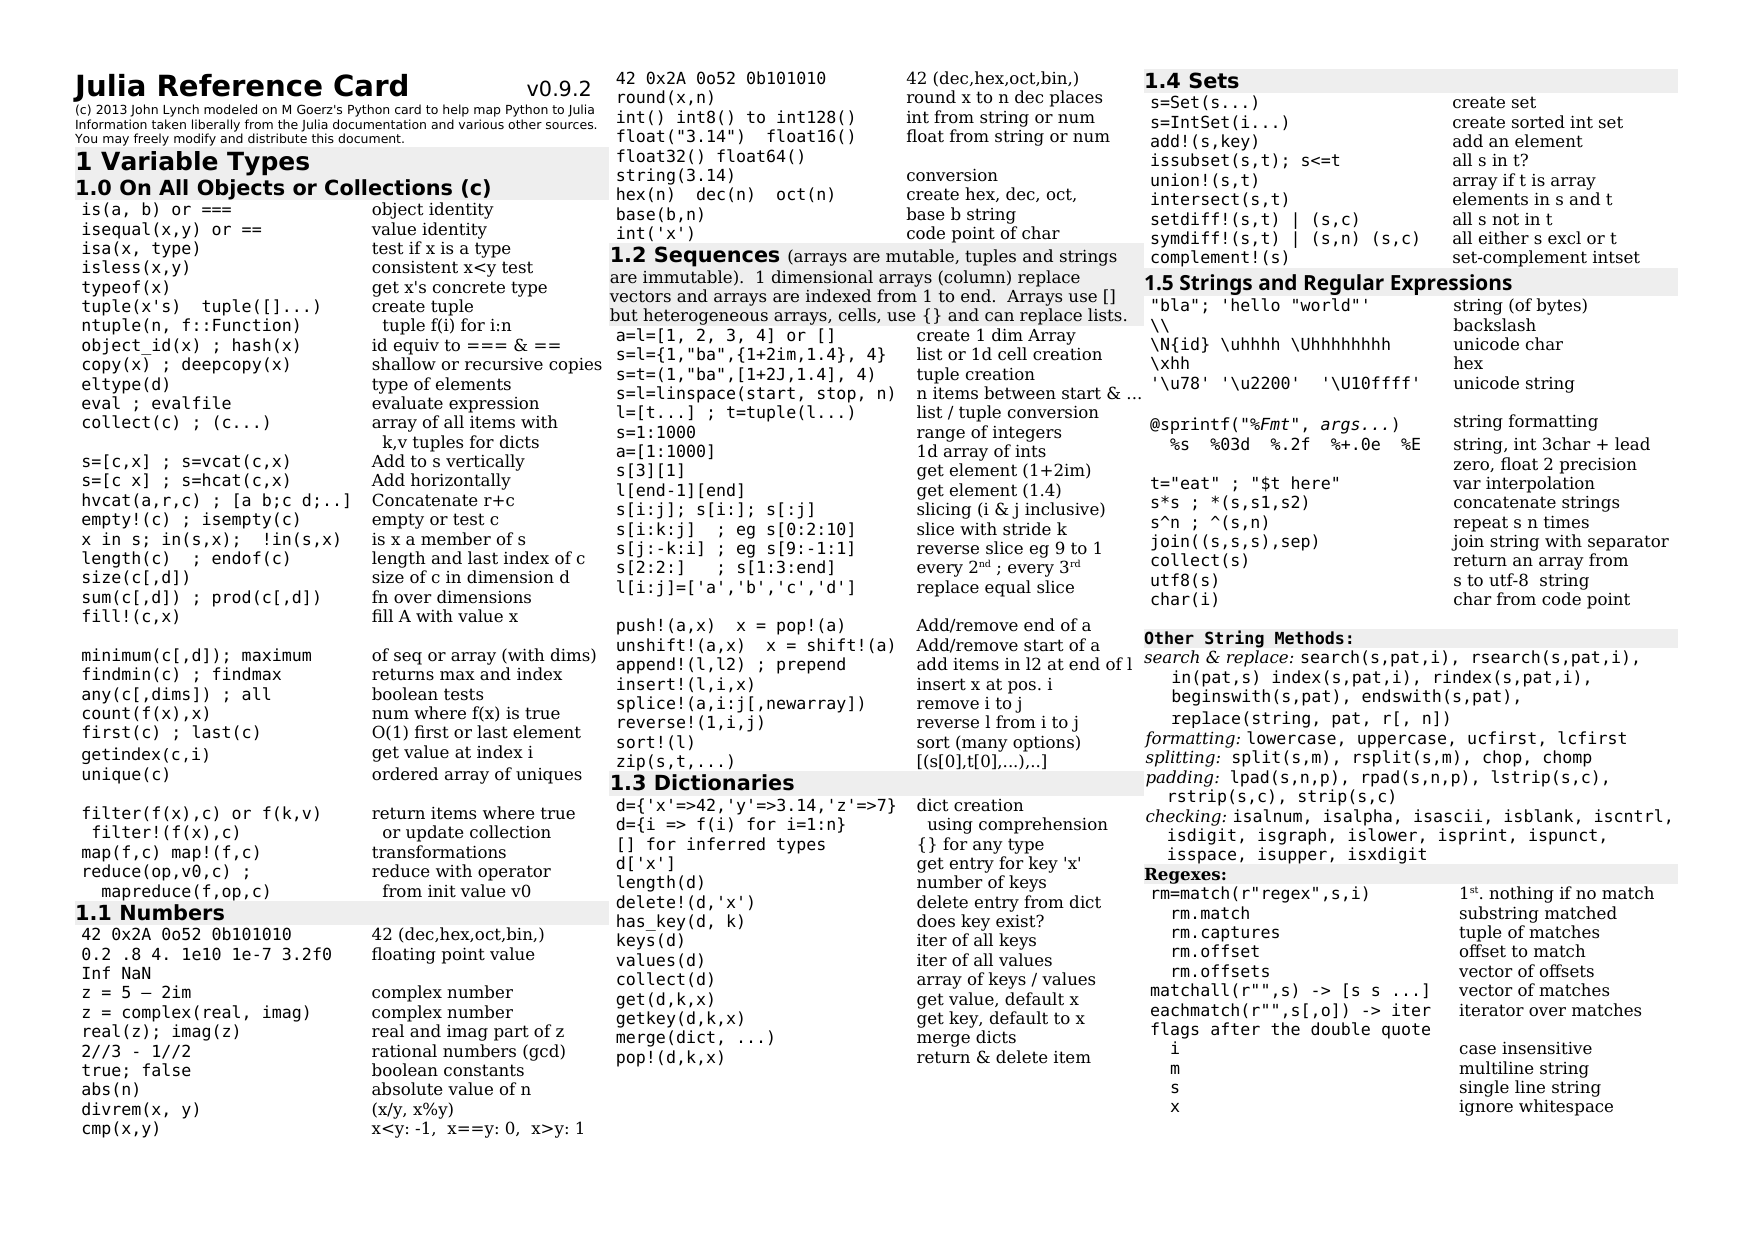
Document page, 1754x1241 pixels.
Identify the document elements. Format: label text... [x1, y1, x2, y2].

text checking: isalnum, isalpha, isascii, isblank, iscntrl, isdigit, isgraph, islower, isprint, ispunct, isspace, isupper, isxdigit [1145, 806, 1678, 864]
table_cell Add/remove end of a [910, 616, 1144, 636]
table_cell sort!(l) [610, 733, 910, 752]
table_cell Add/remove start of a [910, 636, 1144, 655]
table_cell rm.offsets [1144, 962, 1453, 981]
table_cell int() int8() to int128() [610, 108, 900, 127]
table_cell all either s excl or t [1446, 229, 1678, 248]
table_cell map(f,c) map!(f,c) [75, 843, 366, 862]
table_cell utf8(s) [1144, 571, 1447, 590]
table_cell append!(l,l2) ; prepend [610, 655, 910, 674]
table_cell \N{id} \uhhhh \Uhhhhhhhh [1144, 335, 1447, 354]
table_cell union!(s,t) [1144, 171, 1446, 190]
table_cell true; false [75, 1061, 365, 1080]
table_cell size of c in dimension d [366, 568, 609, 588]
table_cell range of integers [910, 423, 1144, 442]
table_cell [610, 597, 910, 616]
table_cell string, int 3char + lead zero, float 2 precision [1447, 435, 1681, 474]
table_cell return an array from [1447, 551, 1681, 571]
table_cell rational numbers (gcd) [365, 1041, 609, 1061]
table_cell [1447, 609, 1681, 629]
table_cell [75, 785, 366, 804]
table_cell empty or test c [366, 510, 609, 529]
table_cell Add to s vertically [366, 452, 609, 471]
table_cell isequal(x,y) or == [75, 220, 366, 239]
table_cell single line string [1453, 1078, 1681, 1097]
table_cell list / tuple conversion [910, 403, 1144, 423]
table_cell substring matched [1453, 904, 1681, 923]
table_cell s to utf-8 string [1447, 571, 1681, 590]
table_cell s=IntSet(i...) [1144, 113, 1446, 132]
table_cell reverse!(1,i,j) [610, 713, 910, 733]
table_cell tuple(x's) tuple([]...) [75, 297, 366, 316]
table_cell test if x is a type [366, 239, 609, 258]
table_cell create tuple [366, 297, 609, 316]
table_cell number of keys [910, 873, 1144, 892]
table_cell consistent x<y test [366, 258, 609, 278]
table_cell l[i:j]=['a','b','c','d'] [610, 578, 910, 597]
table_cell values(d) [610, 951, 910, 970]
table_cell array of all items with [366, 413, 609, 433]
table_cell vector of offsets [1453, 962, 1681, 981]
table_cell delete!(d,'x') [610, 893, 910, 912]
table_cell get element (1+2im) [910, 461, 1144, 481]
table_cell complement!(s) [1144, 248, 1446, 268]
table_cell s[i:k:j] ; eg s[0:2:10] [610, 520, 910, 539]
table_cell insert!(l,i,x) [610, 675, 910, 694]
table_cell s*s ; *(s,s1,s2) [1144, 493, 1447, 512]
table_cell slice with stride k [910, 520, 1144, 539]
table_cell int from string or num [900, 108, 1144, 127]
table_cell s[j:-k:i] ; eg s[9:-1:1] [610, 539, 910, 558]
table_cell [75, 1138, 365, 1158]
table_cell splice!(a,i:j[,newarray]) [610, 694, 910, 713]
table_cell i [1144, 1039, 1453, 1058]
table_cell iterator over matches [1453, 1000, 1681, 1020]
table_cell s[i:j]; s[i:]; s[:j] [610, 500, 910, 519]
table_cell returns max and index [366, 665, 609, 684]
table_cell t="eat" ; "$t here" [1144, 474, 1447, 493]
table_cell filter!(f(x),c) [75, 824, 366, 843]
table_cell d['x'] [610, 854, 910, 873]
text 1.4 Sets [1144, 69, 1678, 93]
table_cell s=1:1000 [610, 423, 910, 442]
table_cell backslash [1447, 315, 1681, 335]
table_header 42 (dec,hex,oct,bin,) [365, 925, 609, 944]
table_cell does key exist? [910, 912, 1144, 931]
table_cell add items in l2 at end of l [910, 655, 1144, 674]
table_cell vector of matches [1453, 981, 1681, 1000]
table_cell abs(n) [75, 1080, 365, 1099]
table_cell create hex, dec, oct, base b string [900, 185, 1144, 224]
table_cell 2//3 - 1//2 [75, 1041, 365, 1061]
table_cell get x's concrete type [366, 278, 609, 297]
table_cell rm.offset [1144, 942, 1453, 962]
table_cell collect(d) [610, 970, 910, 989]
table_cell hvcat(a,r,c) ; [a b;c d;..] [75, 491, 366, 510]
table_cell intersect(s,t) [1144, 190, 1446, 209]
table_cell findmin(c) ; findmax [75, 665, 366, 684]
table_cell \xhh [1144, 354, 1447, 373]
table_cell collect(c) ; (c...) [75, 413, 366, 433]
table_cell return & delete item [910, 1048, 1144, 1067]
table_header object identity [366, 200, 609, 219]
table_cell using comprehension [910, 815, 1144, 834]
table_cell create sorted int set [1446, 113, 1678, 132]
table_cell array of keys / values [910, 970, 1144, 989]
table_cell setdiff!(s,t) | (s,c) [1144, 210, 1446, 229]
text Information taken liberally from the Julia documentation and various other sources. [75, 117, 609, 132]
table_cell return items where true [366, 804, 609, 823]
table_cell [366, 626, 609, 646]
table_cell ntuple(n, f::Function) [75, 316, 366, 336]
table_cell [1144, 609, 1447, 629]
table_cell s=[c x] ; s=hcat(c,x) [75, 471, 366, 491]
table_header 42 (dec,hex,oct,bin,) [900, 69, 1144, 88]
table_cell [366, 785, 609, 804]
table_cell tuple f(i) for i:n [366, 316, 609, 336]
table_cell size(c[,d]) [75, 568, 366, 588]
table_cell [] for inferred types [610, 834, 910, 854]
table_cell rm.captures [1144, 923, 1453, 942]
table_cell of seq or array (with dims) [366, 646, 609, 665]
table_cell {} for any type [910, 834, 1144, 854]
table_cell s=l=linspace(start, stop, n) [610, 384, 910, 403]
table_cell eval ; evalfile [75, 394, 366, 413]
table_cell float from string or num [900, 127, 1144, 166]
table_cell k,v tuples for dicts [366, 433, 609, 452]
table_cell Concatenate r+c [366, 491, 609, 510]
table_cell eachmatch(r"",s[,o]) -> iter [1144, 1000, 1453, 1020]
table_cell z = 5 – 2im [75, 983, 365, 1003]
table_cell is x a member of s [366, 530, 609, 549]
table_cell [1447, 393, 1681, 412]
table_cell any(c[,dims]) ; all [75, 685, 366, 704]
table_cell list or 1d cell creation [910, 345, 1144, 364]
table_cell s [1144, 1078, 1453, 1097]
table_cell round x to n dec places [900, 88, 1144, 108]
table_cell sort (many options) [910, 733, 1144, 752]
table_header a=l=[1, 2, 3, 4] or [] [610, 326, 910, 345]
table_cell unique(c) [75, 765, 366, 785]
text 1.1 Numbers [75, 901, 609, 925]
table_cell complex number [365, 1003, 609, 1022]
table_cell [1453, 1020, 1681, 1039]
table_header string (of bytes) [1447, 296, 1681, 315]
table_cell conversion [900, 166, 1144, 185]
table_cell set-complement intset [1446, 248, 1678, 268]
table_header s=Set(s...) [1144, 93, 1446, 113]
table_cell n items between start & ... [910, 384, 1144, 403]
table_cell round(x,n) [610, 88, 900, 108]
table_cell evaluate expression [366, 394, 609, 413]
table_cell shallow or recursive copies [366, 355, 609, 374]
table_cell 1d array of ints [910, 442, 1144, 461]
table_cell elements in s and t [1446, 190, 1678, 209]
table_cell (x/y, x%y) [365, 1100, 609, 1119]
table_cell string(3.14) [610, 166, 900, 185]
table_cell x<y: -1, x==y: 0, x>y: 1 [365, 1119, 609, 1138]
table_cell l=[t...] ; t=tuple(l...) [610, 403, 910, 423]
table_cell join string with separator [1447, 532, 1681, 551]
table_cell absolute value of n [365, 1080, 609, 1099]
table_cell insert x at pos. i [910, 675, 1144, 694]
table_cell has_key(d, k) [610, 912, 910, 931]
table_cell %s %03d %.2f %+.0e %E [1144, 435, 1447, 474]
table_header create 1 dim Array [910, 326, 1144, 345]
table_cell string formatting [1447, 412, 1681, 435]
table_cell keys(d) [610, 931, 910, 951]
table_cell [(s[0],t[0],...),..] [910, 752, 1144, 771]
table_cell repeat s n times [1447, 513, 1681, 532]
text 1.2 Sequences (arrays are mutable, tuples and strings are immutable). 1 dimensional arrays (column) replace vectors and arrays are indexed from 1 to end. Arrays use [] but heterogeneous arrays, cells, use {} and can replace lists. [609, 243, 1144, 326]
table_cell remove i to j [910, 694, 1144, 713]
table_cell get entry for key 'x' [910, 854, 1144, 873]
table_cell divrem(x, y) [75, 1100, 365, 1119]
table_cell multiline string [1453, 1059, 1681, 1078]
table_header rm=match(r"regex",s,i) [1144, 884, 1453, 903]
table_cell ordered array of uniques [366, 765, 609, 785]
table_header is(a, b) or === [75, 200, 366, 219]
table_cell [365, 1138, 609, 1158]
table_cell all s not in t [1446, 210, 1678, 229]
table_cell isa(x, type) [75, 239, 366, 258]
table_cell unicode string [1447, 374, 1681, 393]
table_cell O(1) first or last element [366, 723, 609, 743]
table_cell hex [1447, 354, 1681, 373]
table_cell tuple creation [910, 365, 1144, 384]
table_cell slicing (i & j inclusive) [910, 500, 1144, 519]
text padding: lpad(s,n,p), rpad(s,n,p), lstrip(s,c), rstrip(s,c), strip(s,c) [1145, 768, 1678, 806]
text splitting: split(s,m), rsplit(s,m), chop, chomp [1145, 748, 1678, 768]
table_cell merge dicts [910, 1028, 1144, 1047]
table_cell unshift!(a,x) x = shift!(a) [610, 636, 910, 655]
table_cell int('x') [610, 224, 900, 243]
table_cell minimum(c[,d]); maximum [75, 646, 366, 665]
table_cell reduce(op,v0,c) ; mapreduce(f,op,c) [75, 862, 366, 901]
table_cell object_id(x) ; hash(x) [75, 336, 366, 355]
table_cell typeof(x) [75, 278, 366, 297]
table_cell real(z); imag(z) [75, 1022, 365, 1041]
table_cell s^n ; ^(s,n) [1144, 513, 1447, 532]
table_cell sum(c[,d]) ; prod(c[,d]) [75, 588, 366, 607]
table_cell id equiv to === & == [366, 336, 609, 355]
table_cell case insensitive [1453, 1039, 1681, 1058]
table_cell length(d) [610, 873, 910, 892]
table_cell flags after the double quote [1144, 1020, 1453, 1039]
table_cell [910, 597, 1144, 616]
table_cell @sprintf("%Fmt", args...) [1144, 412, 1447, 435]
table_cell x in s; in(s,x); !in(s,x) [75, 530, 366, 549]
table_cell fill!(c,x) [75, 607, 366, 626]
table_cell get element (1.4) [910, 481, 1144, 500]
table_cell copy(x) ; deepcopy(x) [75, 355, 366, 374]
text formatting: lowercase, uppercase, ucfirst, lcfirst [1145, 729, 1678, 748]
table_cell num where f(x) is true [366, 704, 609, 723]
table_header 42 0x2A 0o52 0b101010 [75, 925, 365, 944]
table_cell first(c) ; last(c) [75, 723, 366, 743]
text (c) 2013 John Lynch modeled on M Goerz's Python card to help map Python to Julia [75, 103, 609, 117]
table_cell eltype(d) [75, 375, 366, 394]
table_cell s=[c,x] ; s=vcat(c,x) [75, 452, 366, 471]
table_cell boolean tests [366, 685, 609, 704]
table_cell concatenate strings [1447, 493, 1681, 512]
table_cell s[3][1] [610, 461, 910, 481]
table_cell type of elements [366, 375, 609, 394]
table_cell push!(a,x) x = pop!(a) [610, 616, 910, 636]
text 1 Variable Types [75, 147, 609, 176]
table_header dict creation [910, 796, 1144, 815]
table_cell hex(n) dec(n) oct(n) base(b,n) [610, 185, 900, 224]
table_cell delete entry from dict [910, 893, 1144, 912]
table_cell get value at index i [366, 743, 609, 765]
table_header "bla"; 'hello "world"' [1144, 296, 1447, 315]
table_cell ignore whitespace [1453, 1097, 1681, 1117]
table_cell floating point value [365, 945, 609, 983]
table_cell join((s,s,s),sep) [1144, 532, 1447, 551]
table_cell every 2nd ; every 3rd [910, 558, 1144, 578]
table_cell issubset(s,t); s<=t [1144, 151, 1446, 171]
table_cell 0.2 .8 4. 1e10 1e-7 3.2f0 Inf NaN [75, 945, 365, 983]
table_cell all s in t? [1446, 151, 1678, 171]
table_cell d={i => f(i) for i=1:n} [610, 815, 910, 834]
table_cell real and imag part of z [365, 1022, 609, 1041]
table_cell \\ [1144, 315, 1447, 335]
table_cell count(f(x),x) [75, 704, 366, 723]
table_cell var interpolation [1447, 474, 1681, 493]
table_cell symdiff!(s,t) | (s,n) (s,c) [1144, 229, 1446, 248]
table_cell m [1144, 1059, 1453, 1078]
table_cell z = complex(real, imag) [75, 1003, 365, 1022]
table_cell code point of char [900, 224, 1144, 243]
table_cell value identity [366, 220, 609, 239]
table_cell empty!(c) ; isempty(c) [75, 510, 366, 529]
table_cell [75, 433, 366, 452]
table_cell add an element [1446, 132, 1678, 151]
table_cell replace equal slice [910, 578, 1144, 597]
table_cell Add horizontally [366, 471, 609, 491]
table_cell float("3.14") float16() float32() float64() [610, 127, 900, 166]
table_cell boolean constants [365, 1061, 609, 1080]
table_cell reduce with operator from init value v0 [366, 862, 609, 901]
table_cell iter of all keys [910, 931, 1144, 951]
table_cell '\u78' '\u2200' '\U10ffff' [1144, 374, 1447, 393]
table_cell rm.match [1144, 904, 1453, 923]
table_cell get key, default to x [910, 1009, 1144, 1028]
table_header 1st. nothing if no match [1453, 884, 1681, 903]
table_cell isless(x,y) [75, 258, 366, 278]
table_cell l[end-1][end] [610, 481, 910, 500]
table_cell array if t is array [1446, 171, 1678, 190]
table_cell pop!(d,k,x) [610, 1048, 910, 1067]
table_cell get value, default x [910, 989, 1144, 1009]
table_cell cmp(x,y) [75, 1119, 365, 1138]
table_cell iter of all values [910, 951, 1144, 970]
table_cell zip(s,t,...) [610, 752, 910, 771]
table_cell reverse slice eg 9 to 1 [910, 539, 1144, 558]
text 1.0 On All Objects or Collections (c) [75, 176, 609, 200]
text Other String Methods: [1144, 629, 1678, 648]
table_header d={'x'=>42,'y'=>3.14,'z'=>7} [610, 796, 910, 815]
table_cell reverse l from i to j [910, 713, 1144, 733]
table_cell fn over dimensions [366, 588, 609, 607]
table_cell s=t=(1,"ba",[1+2J,1.4], 4) [610, 365, 910, 384]
table_cell length and last index of c [366, 549, 609, 568]
table_cell complex number [365, 983, 609, 1003]
text Regexes: [1144, 864, 1678, 884]
table_header create set [1446, 93, 1678, 113]
table_cell unicode char [1447, 335, 1681, 354]
table_cell or update collection [366, 824, 609, 843]
text 1.3 Dictionaries [609, 771, 1144, 796]
table_cell char from code point [1447, 590, 1681, 609]
table_cell s=l={1,"ba",{1+2im,1.4}, 4} [610, 345, 910, 364]
table_header 42 0x2A 0o52 0b101010 [610, 69, 900, 88]
table_cell getindex(c,i) [75, 743, 366, 765]
table_cell fill A with value x [366, 607, 609, 626]
table_cell collect(s) [1144, 551, 1447, 571]
text You may freely modify and distribute this document. [75, 132, 609, 147]
table_cell merge(dict, ...) [610, 1028, 910, 1047]
text 1.5 Strings and Regular Expressions [1144, 268, 1678, 296]
table_cell a=[1:1000] [610, 442, 910, 461]
table_cell transformations [366, 843, 609, 862]
table_cell s[2:2:] ; s[1:3:end] [610, 558, 910, 578]
table_cell matchall(r"",s) -> [s s ...] [1144, 981, 1453, 1000]
text Julia Reference Card v0.9.2 [75, 69, 609, 103]
table_cell getkey(d,k,x) [610, 1009, 910, 1028]
table_cell add!(s,key) [1144, 132, 1446, 151]
table_cell filter(f(x),c) or f(k,v) [75, 804, 366, 823]
table_cell [1144, 393, 1447, 412]
table_cell length(c) ; endof(c) [75, 549, 366, 568]
table_cell offset to match [1453, 942, 1681, 962]
table_cell tuple of matches [1453, 923, 1681, 942]
text search & replace: search(s,pat,i), rsearch(s,pat,i), in(pat,s) index(s,pat,i), rindex(s,pat,i), beginswith(s,pat), endswith(s,pat), replace(string, pat, r[, n]) [1144, 648, 1678, 729]
table_cell x [1144, 1097, 1453, 1117]
table_cell get(d,k,x) [610, 989, 910, 1009]
table_cell [75, 626, 366, 646]
table_cell char(i) [1144, 590, 1447, 609]
